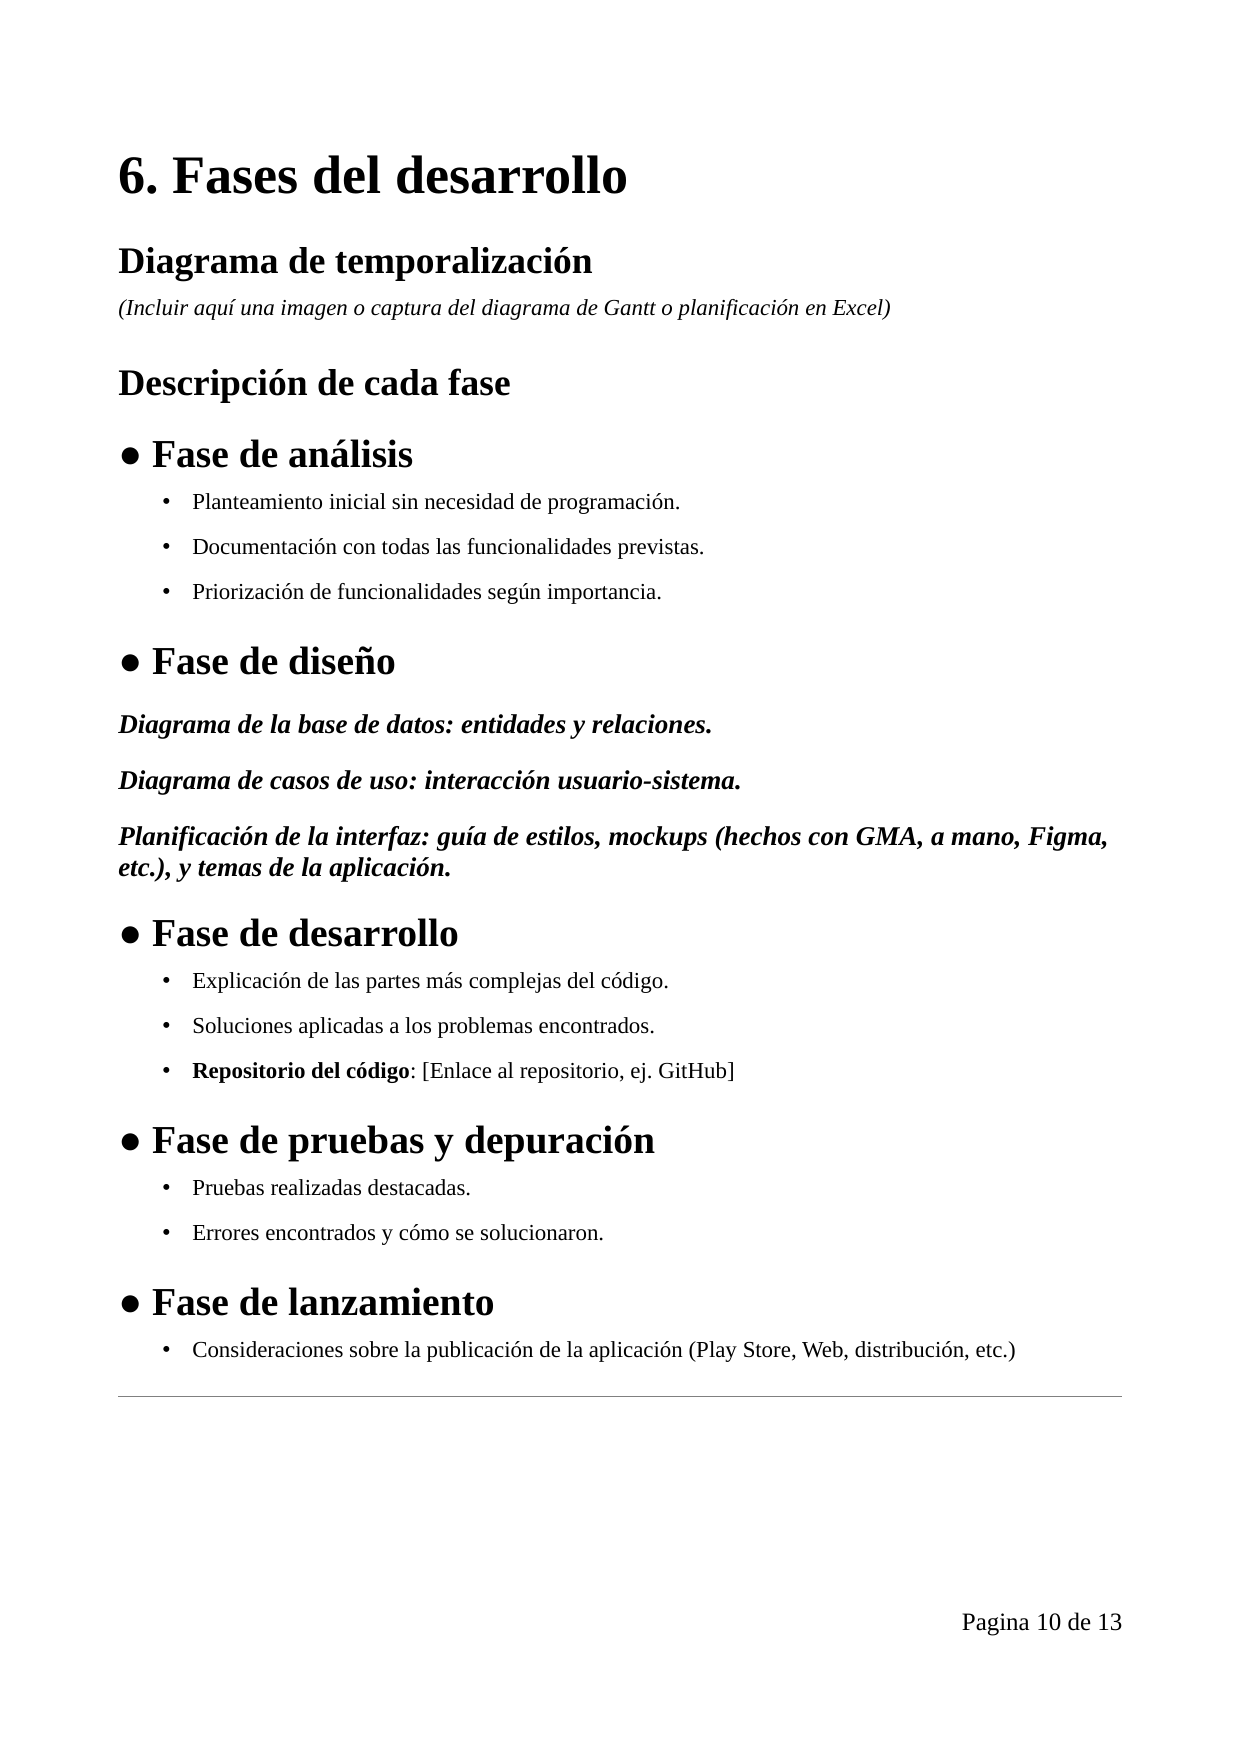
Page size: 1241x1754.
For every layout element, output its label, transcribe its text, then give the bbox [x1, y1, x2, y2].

subtitle 6. Fases del desarrollo [118, 143, 1122, 205]
subtitle ● Fase de análisis [118, 430, 1122, 476]
subtitle ● Fase de diseño [118, 637, 1122, 683]
text (Incluir aquí una imagen o captura del diagrama de Gantt o planificación en Excel) [118, 294, 1122, 321]
subtitle Diagrama de casos de uso: interacción usuario-sistema. [118, 764, 1122, 795]
subtitle ● Fase de pruebas y depuración [118, 1116, 1122, 1162]
list Consideraciones sobre la publicación de la aplicación (Play Store, Web, distribución, etc.) [162, 1337, 1122, 1363]
list Documentación con todas las funcionalidades previstas. [162, 533, 1122, 559]
list Pruebas realizadas destacadas. [162, 1174, 1122, 1201]
subtitle Diagrama de temporalización [118, 239, 1122, 282]
subtitle Diagrama de la base de datos: entidades y relaciones. [118, 708, 1122, 739]
list Errores encontrados y cómo se solucionaron. [162, 1219, 1122, 1246]
subtitle Descripción de cada fase [118, 360, 1122, 403]
subtitle ● Fase de lanzamiento [118, 1278, 1122, 1324]
list Repositorio del código: [Enlace al repositorio, ej. GitHub] [162, 1057, 1122, 1083]
list Planteamiento inicial sin necesidad de programación. [162, 488, 1122, 514]
list Priorización de funcionalidades según importancia. [162, 578, 1122, 604]
list Soluciones aplicadas a los problemas encontrados. [162, 1012, 1122, 1038]
subtitle Planificación de la interfaz: guía de estilos, mockups (hechos con GMA, a mano, Figma, etc.), y temas de la aplicación. [118, 820, 1122, 882]
list Explicación de las partes más complejas del código. [162, 967, 1122, 994]
subtitle ● Fase de desarrollo [118, 909, 1122, 955]
